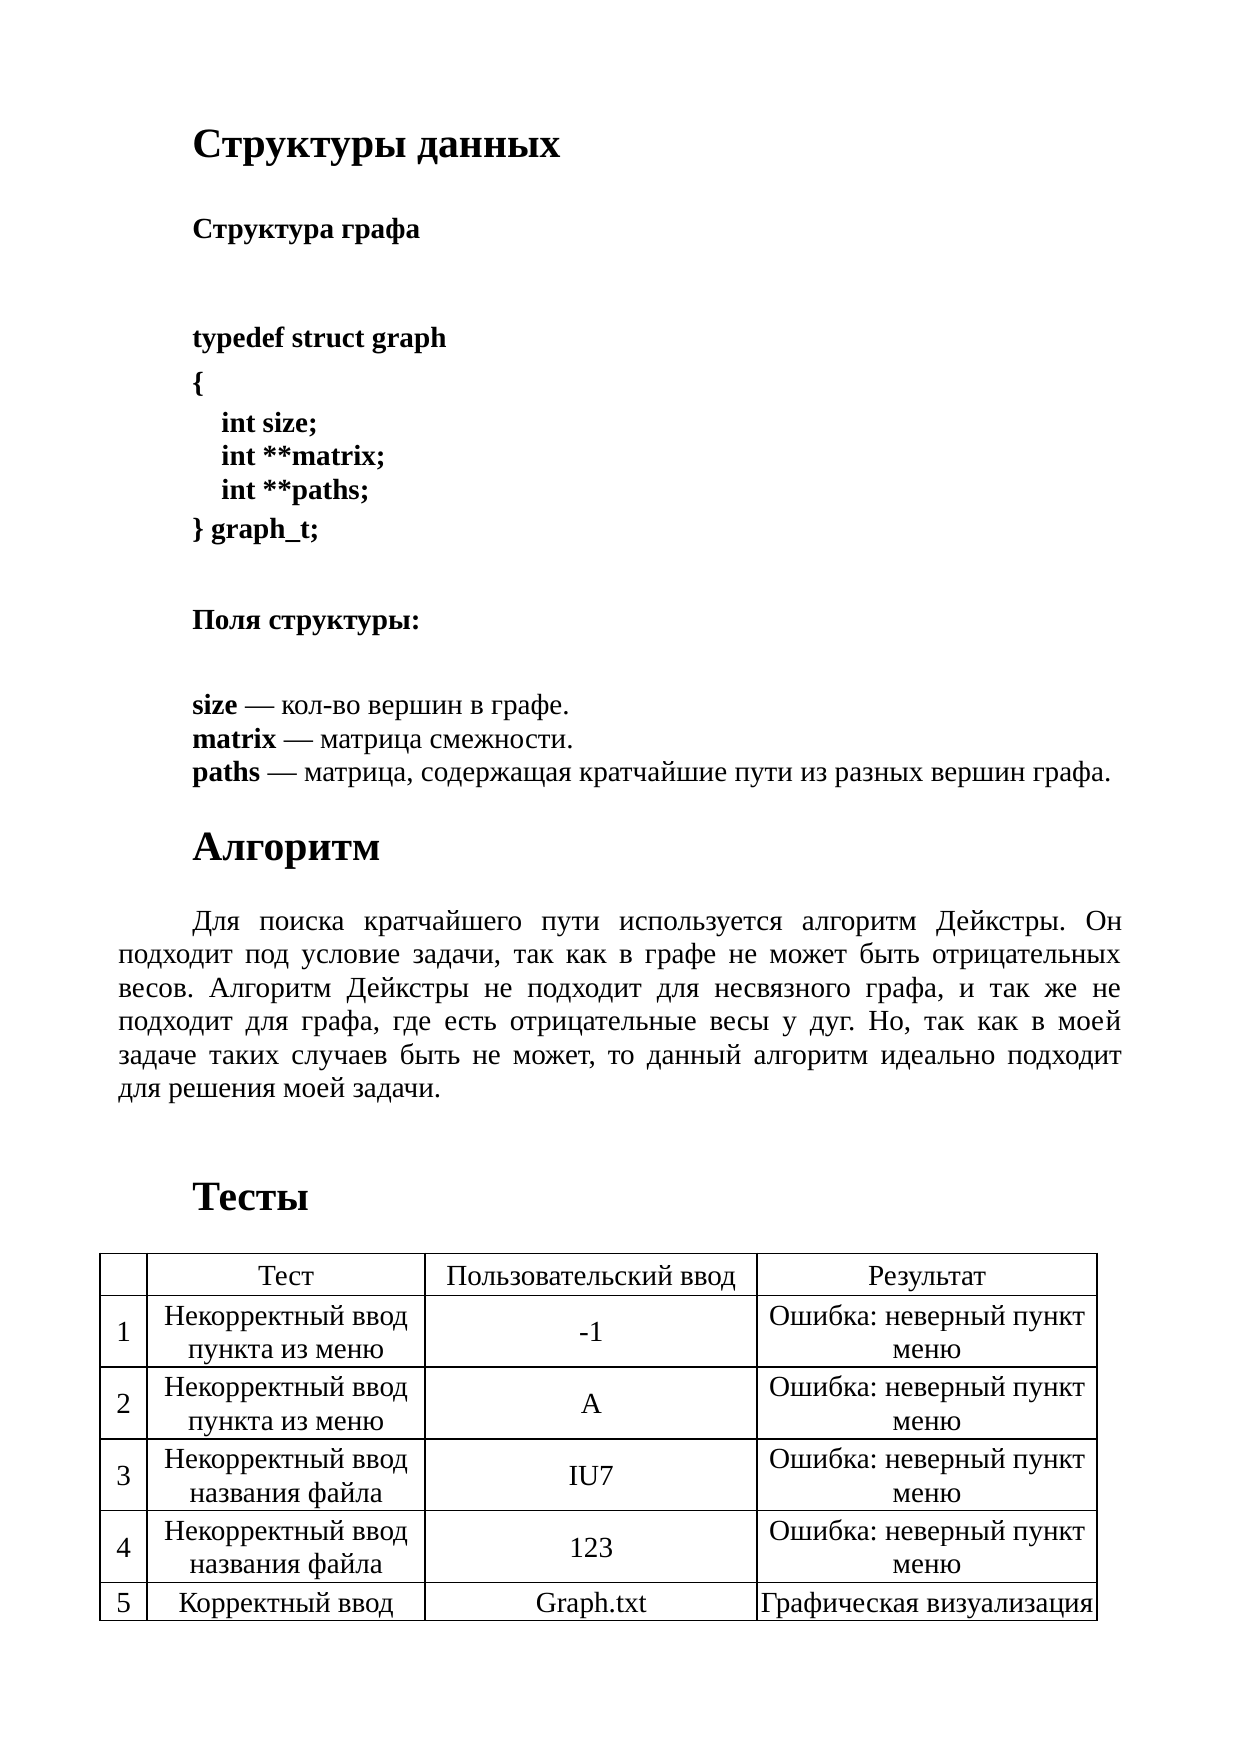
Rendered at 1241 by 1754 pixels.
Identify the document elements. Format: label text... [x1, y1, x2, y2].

table_cell A [426, 1368, 756, 1438]
text Структуры данных [118, 118, 1122, 166]
table_cell -1 [426, 1296, 756, 1366]
table_header Результат [758, 1254, 1096, 1294]
text int **paths; [192, 472, 1122, 506]
table_cell 2 [101, 1368, 146, 1438]
table_cell Некорректный ввод пункта из меню [148, 1296, 424, 1366]
table_cell Некорректный ввод названия файла [148, 1511, 424, 1582]
text Алгоритм [118, 821, 1122, 869]
table_header Тест [148, 1254, 424, 1294]
table_cell Ошибка: неверный пункт меню [758, 1296, 1096, 1366]
table_header [101, 1254, 146, 1294]
table_cell Некорректный ввод пункта из меню [148, 1368, 424, 1438]
table_cell Ошибка: неверный пункт меню [758, 1440, 1096, 1510]
text Поля структуры: [192, 602, 1122, 636]
table_cell Корректный ввод [148, 1583, 424, 1620]
text Структура графа [192, 211, 1122, 245]
table_cell 1 [101, 1296, 146, 1366]
table_cell 5 [101, 1583, 146, 1620]
text int **matrix; [192, 438, 1122, 472]
table_cell 3 [101, 1440, 146, 1510]
text } graph_t; [192, 512, 1122, 545]
table_cell Ошибка: неверный пункт меню [758, 1368, 1096, 1438]
text Для поиска кратчайшего пути используется алгоритм Дейкстры. Он подходит под условие задачи, так как в графе не может быть отрицательных весов. Алгоритм Дейкстры не подходит для несвязного графа, и так же не подходит для графа, где есть отрицательные весы у дуг. Но, так как в моей задаче таких случаев быть не может, то данный алгоритм идеально подходит для решения моей задачи. [118, 903, 1122, 1104]
text int size; [192, 405, 1122, 438]
text size — кол-во вершин в графе. [192, 687, 1122, 721]
text typedef struct graph [192, 320, 1122, 354]
table_cell 4 [101, 1511, 146, 1582]
text matrix — матрица смежности. [192, 721, 1122, 754]
table_cell 123 [426, 1511, 756, 1582]
table_cell Графическая визуализация [758, 1583, 1096, 1620]
table_header Пользовательский ввод [426, 1254, 756, 1294]
table_cell IU7 [426, 1440, 756, 1510]
text { [192, 366, 1122, 399]
table_cell Ошибка: неверный пункт меню [758, 1511, 1096, 1582]
table_cell Graph.txt [426, 1583, 756, 1620]
table_cell Некорректный ввод названия файла [148, 1440, 424, 1510]
text paths — матрица, содержащая кратчайшие пути из разных вершин графа. [192, 754, 1122, 788]
text Тесты [118, 1171, 1122, 1219]
